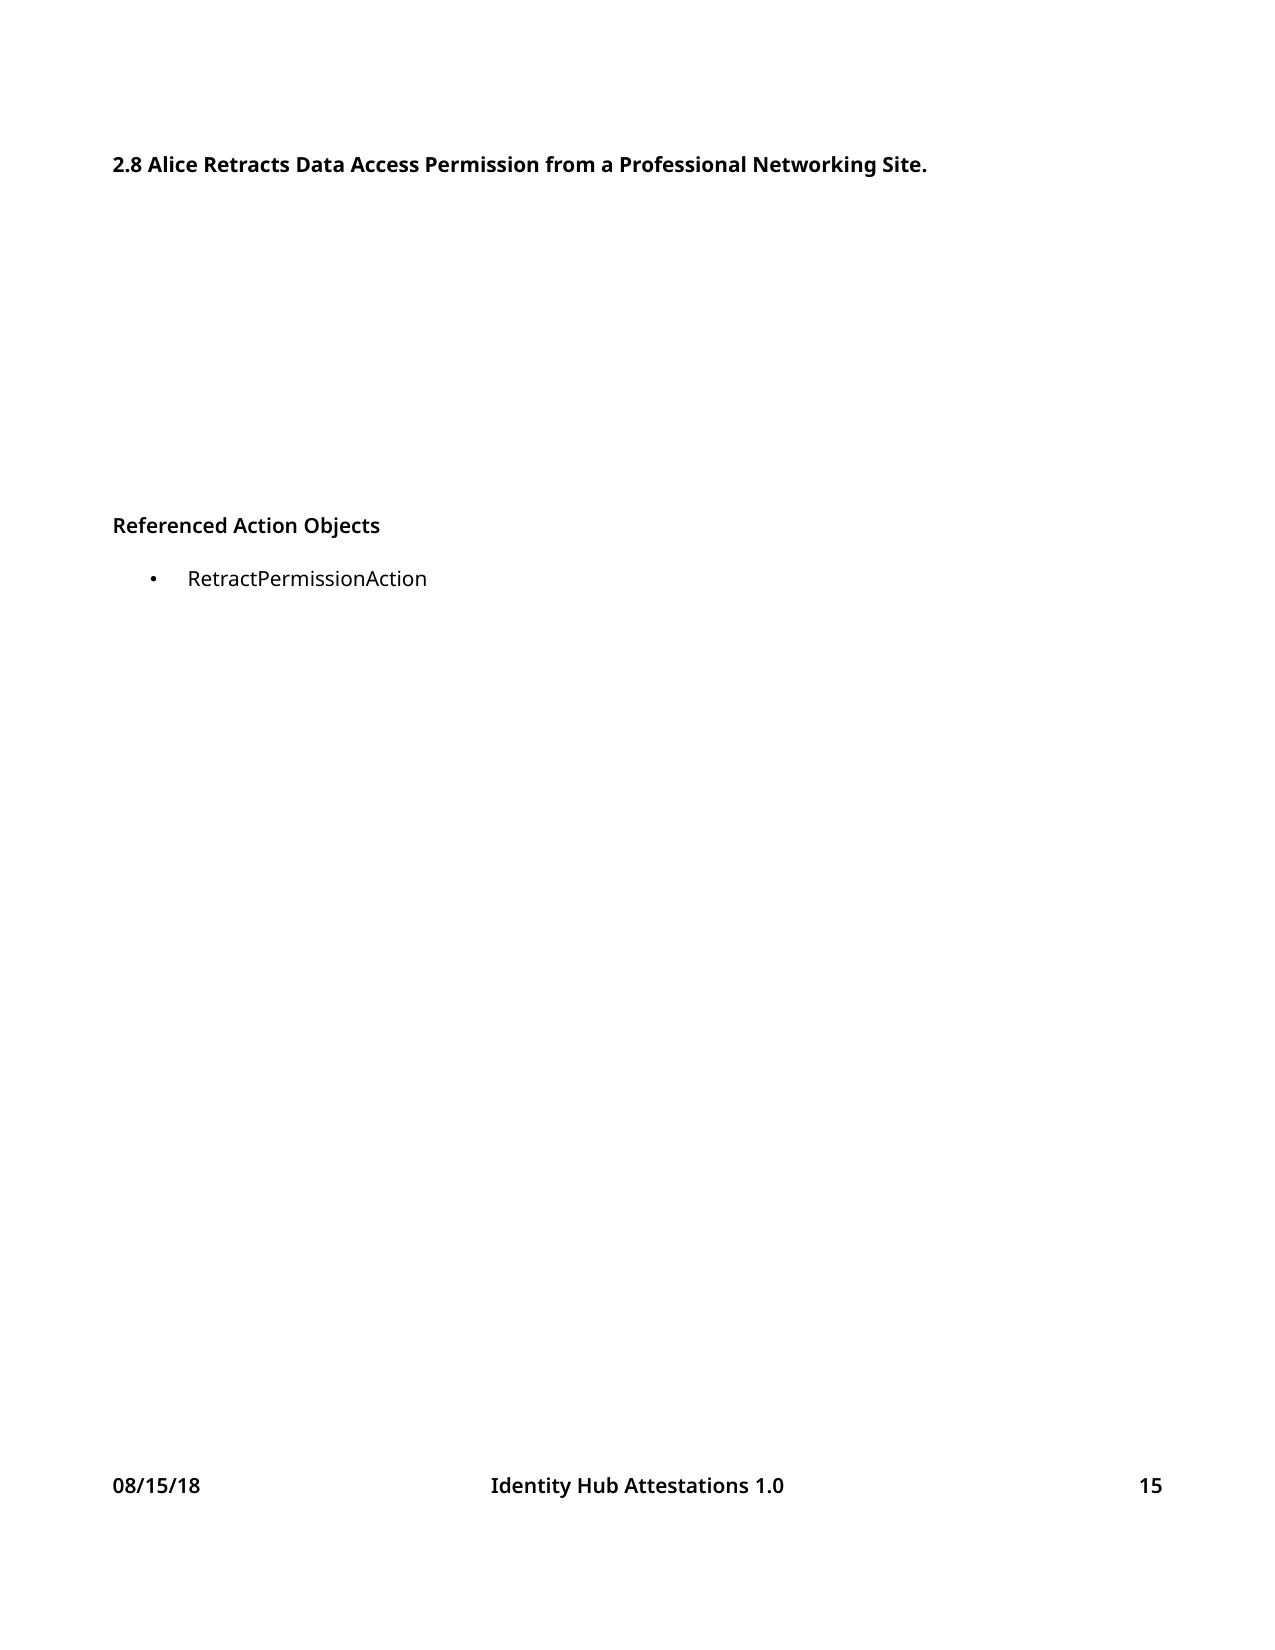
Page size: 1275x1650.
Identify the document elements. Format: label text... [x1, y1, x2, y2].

text Referenced Action Objects [112, 198, 1162, 539]
list RetractPermissionAction [150, 564, 1162, 593]
subtitle 2.8 Alice Retracts Data Access Permission from a Professional Networking Site. [112, 150, 1162, 178]
